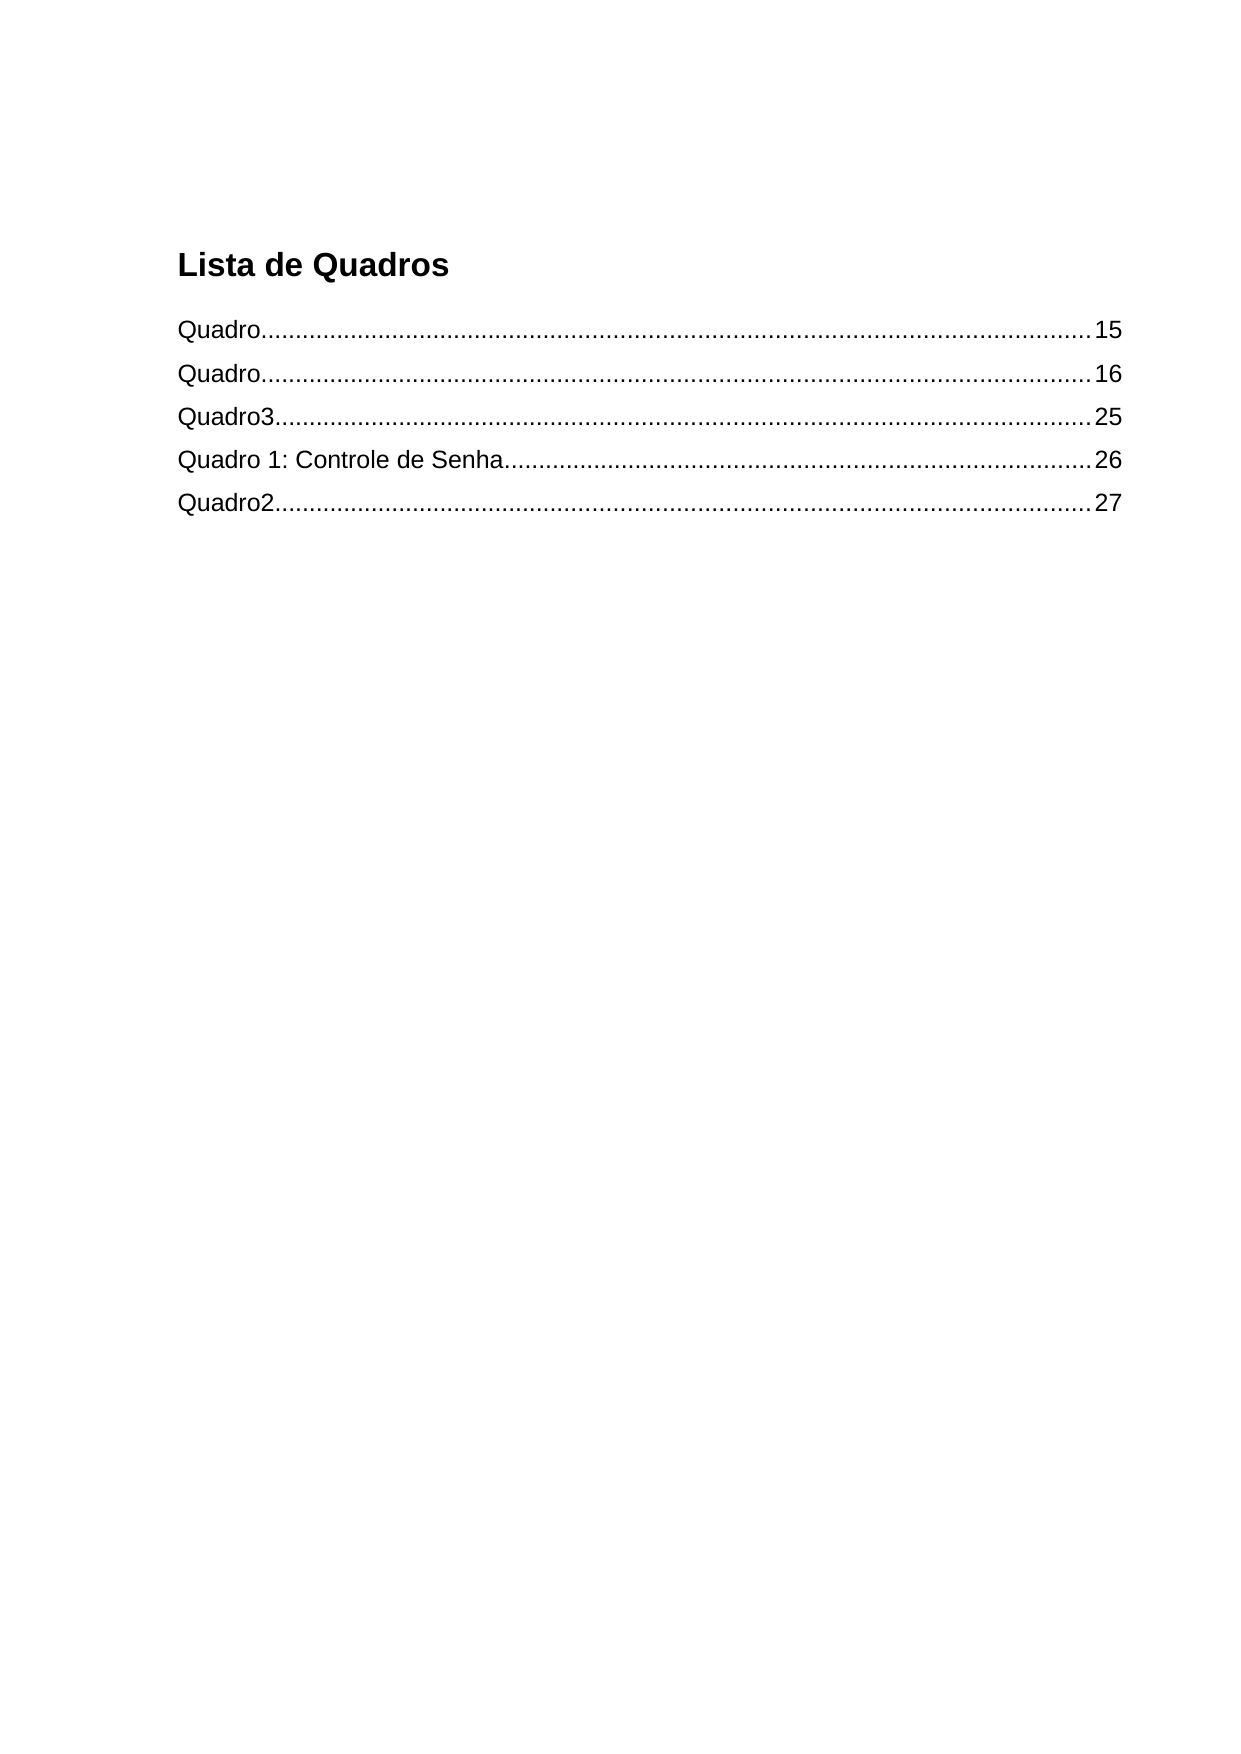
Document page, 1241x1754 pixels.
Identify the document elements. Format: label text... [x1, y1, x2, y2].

text Quadro 15 [177, 315, 1122, 344]
subtitle Lista de Quadros [177, 245, 1122, 284]
text Quadro 1: Controle de Senha 26 [177, 445, 1122, 473]
text Quadro2 27 [177, 488, 1122, 517]
text Quadro3 25 [177, 402, 1122, 430]
text Quadro 16 [177, 358, 1122, 387]
